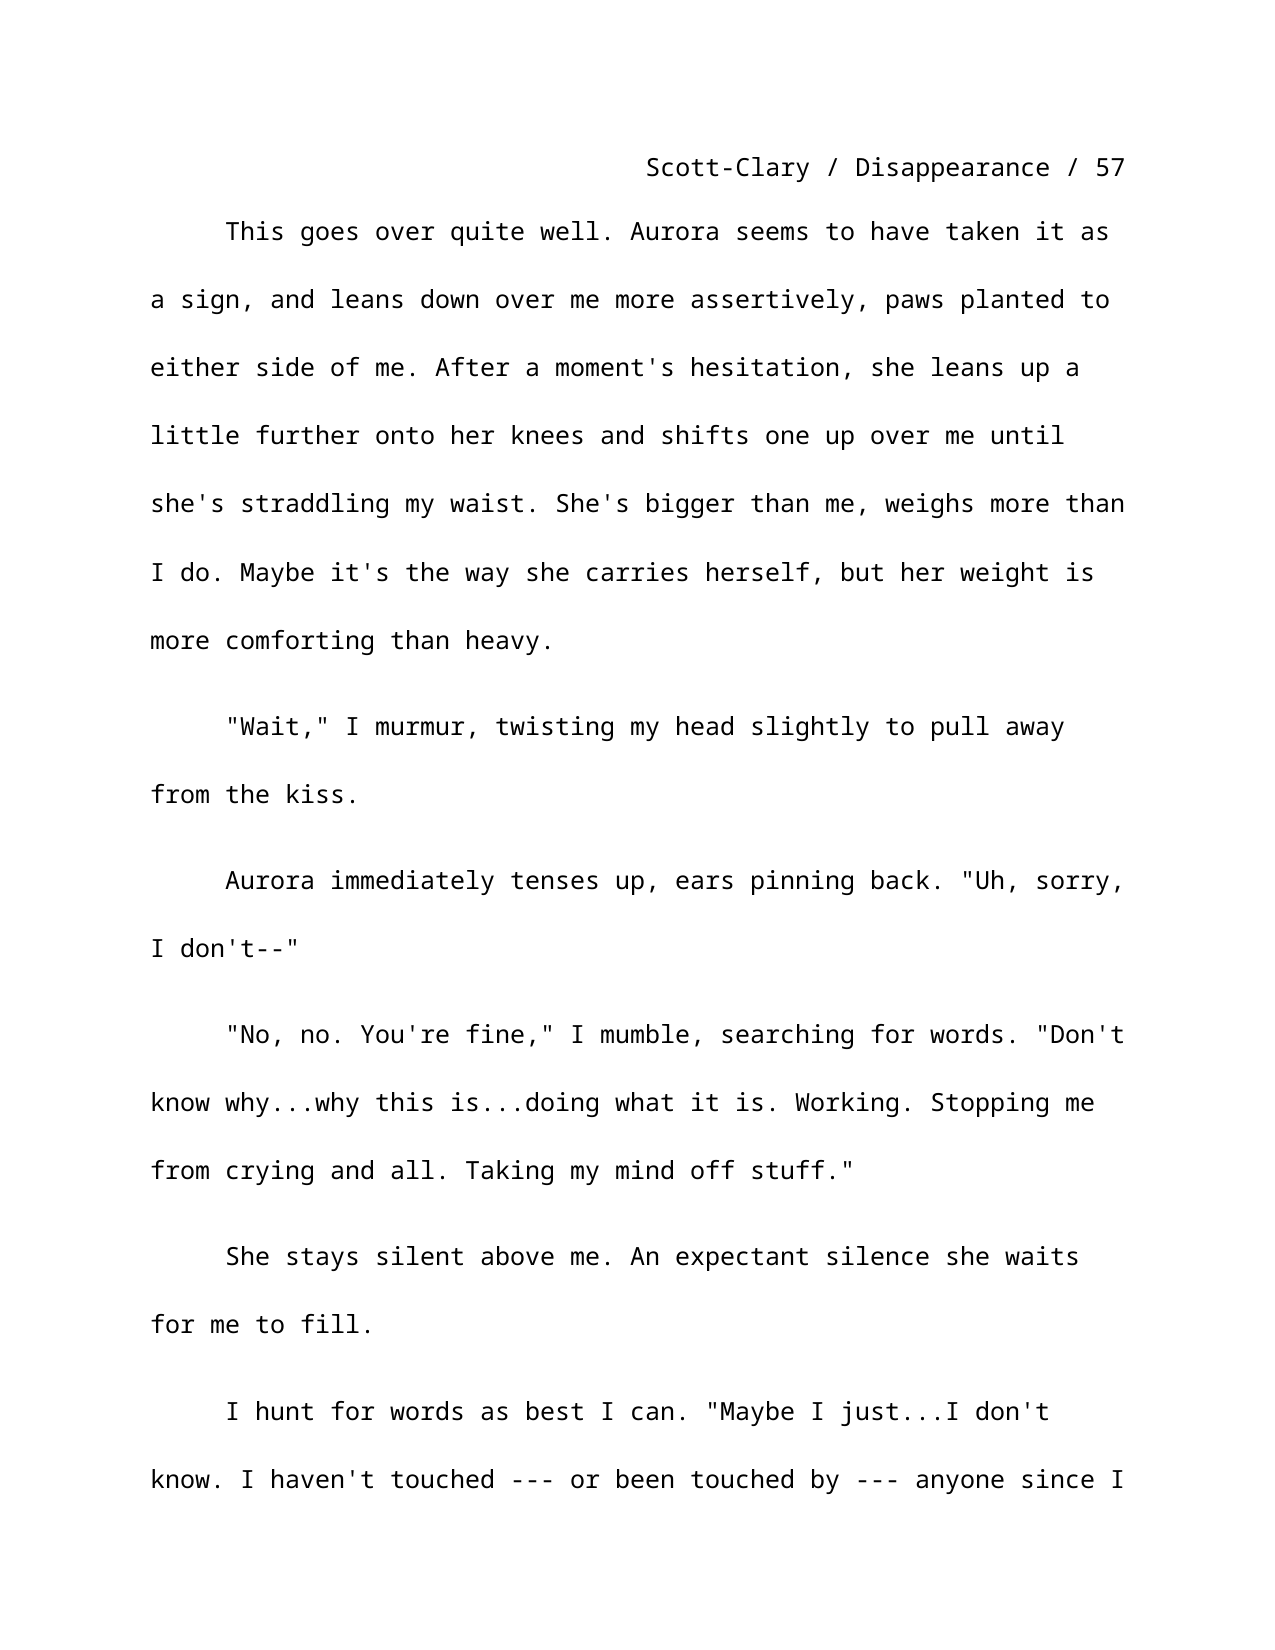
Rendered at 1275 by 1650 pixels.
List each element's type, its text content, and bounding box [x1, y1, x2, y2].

text "Wait," I murmur, twisting my head slightly to pull away from the kiss. [150, 708, 1125, 811]
text This goes over quite well. Aurora seems to have taken it as a sign, and leans down over me more assertively, paws planted to either side of me. After a moment's hesitation, she leans up a little further onto her knees and shifts one up over me until she's straddling my waist. She's bigger than me, weighs more than I do. Maybe it's the way she carries herself, but her weight is more comforting than heavy. [150, 213, 1125, 656]
text "No, no. You're fine," I mumble, searching for words. "Don't know why...why this is...doing what it is. Working. Stopping me from crying and all. Taking my mind off stuff." [150, 1017, 1125, 1187]
text Aurora immediately tenses up, ears pinning back. "Uh, sorry, I don't--" [150, 862, 1125, 965]
text I hunt for words as best I can. "Maybe I just...I don't know. I haven't touched --- or been touched by --- anyone since I [150, 1393, 1125, 1495]
text She stays silent above me. An expectant silence she waits for me to fill. [150, 1239, 1125, 1341]
